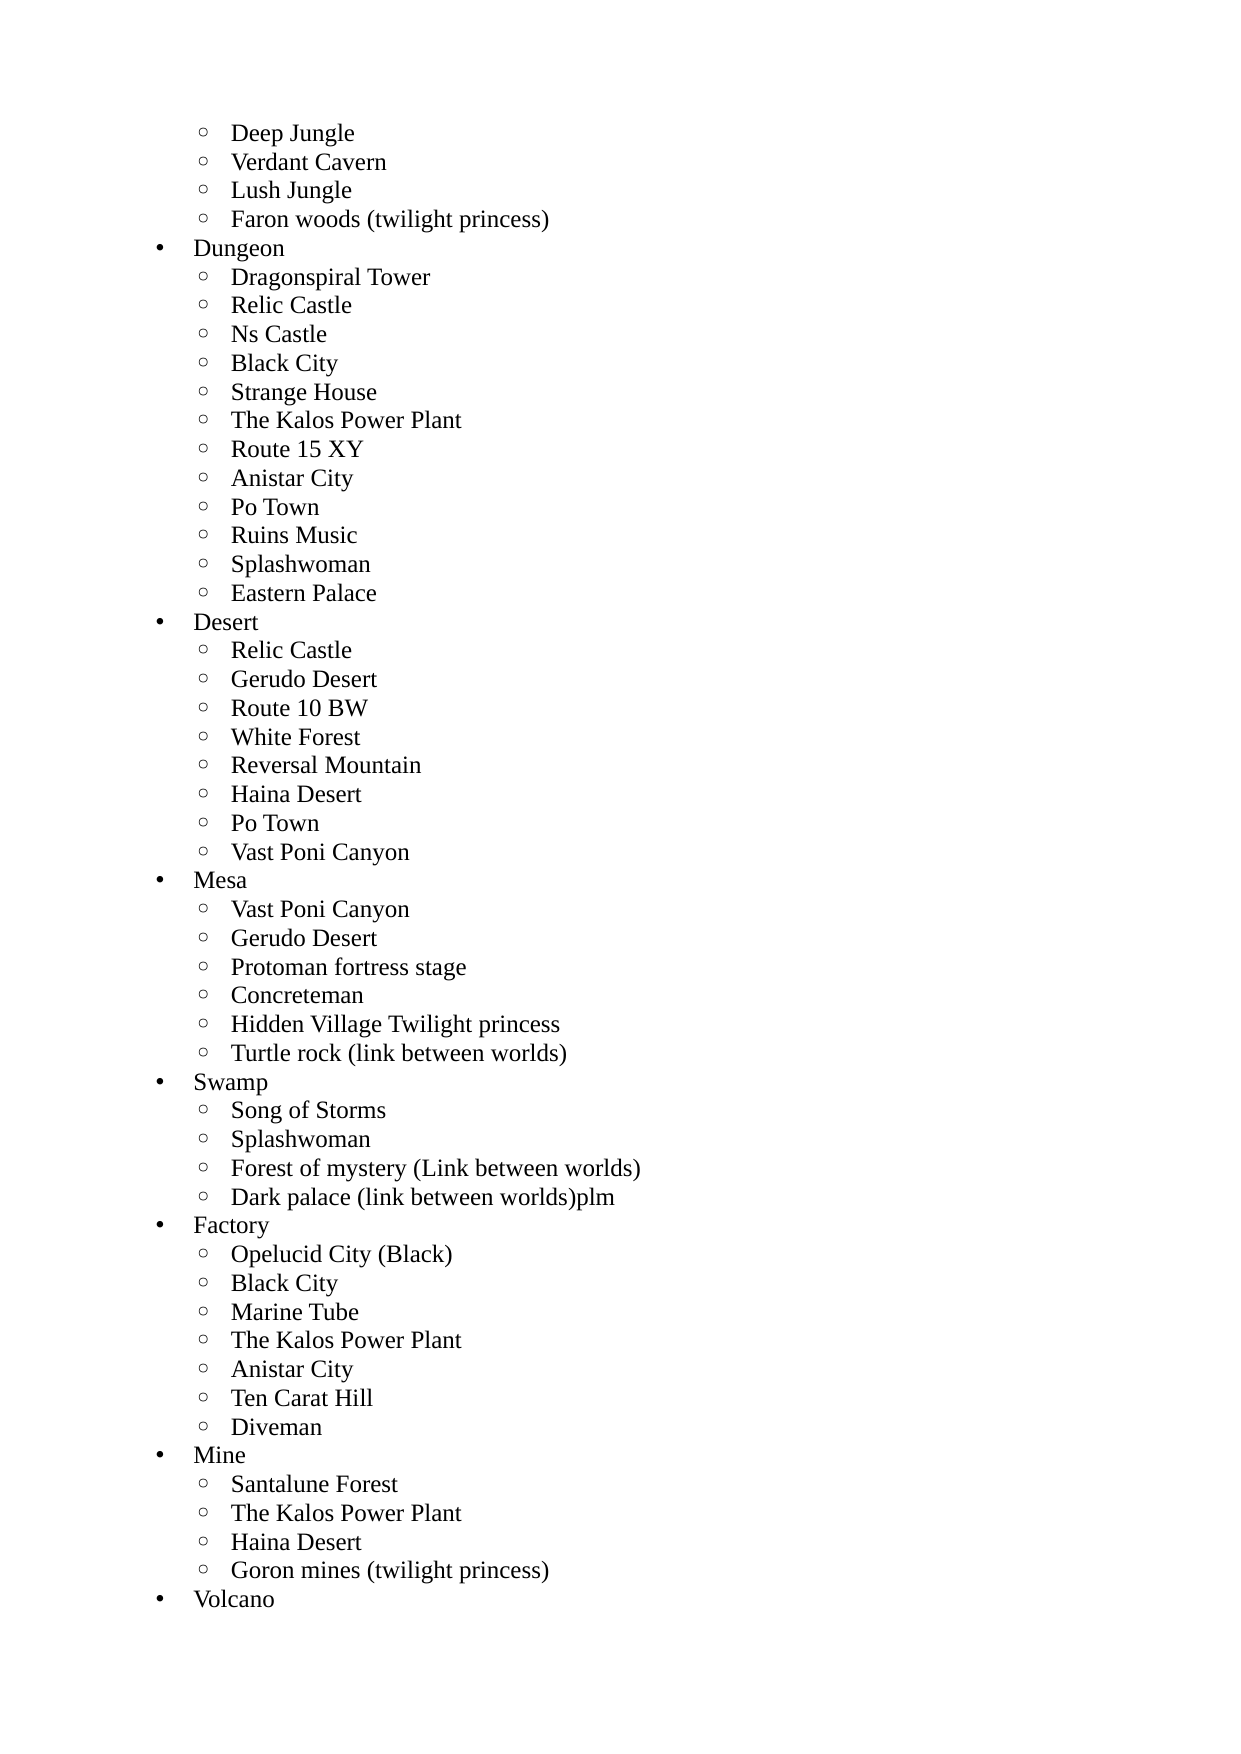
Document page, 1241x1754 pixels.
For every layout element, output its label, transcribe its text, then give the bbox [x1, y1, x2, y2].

list Reversal Mountain [193, 751, 1122, 779]
list White Forest [193, 722, 1122, 751]
list Gerudo Desert [193, 923, 1122, 952]
list Anistar City [193, 463, 1122, 492]
list Faron woods (twilight princess) [193, 204, 1122, 233]
list Deep Jungle [193, 118, 1122, 147]
list Dragonspiral Tower [193, 262, 1122, 291]
list Diveman [193, 1412, 1122, 1441]
list Vast Poni Canyon [193, 894, 1122, 923]
list Mine [156, 1441, 1122, 1469]
list Mesa [156, 866, 1122, 894]
list Eastern Palace [193, 578, 1122, 607]
list Gerudo Desert [193, 664, 1122, 693]
list Splashwoman [193, 1124, 1122, 1153]
list The Kalos Power Plant [193, 1326, 1122, 1354]
list Ruins Music [193, 521, 1122, 549]
list Black City [193, 348, 1122, 377]
list Goron mines (twilight princess) [193, 1556, 1122, 1584]
list Desert [156, 607, 1122, 636]
list Splashwoman [193, 549, 1122, 578]
list Anistar City [193, 1354, 1122, 1383]
list Santalune Forest [193, 1469, 1122, 1498]
list Haina Desert [193, 779, 1122, 808]
list Turtle rock (link between worlds) [193, 1038, 1122, 1067]
list Haina Desert [193, 1527, 1122, 1556]
list Po Town [193, 808, 1122, 837]
list Vast Poni Canyon [193, 837, 1122, 866]
list Relic Castle [193, 291, 1122, 319]
list Song of Storms [193, 1096, 1122, 1124]
list The Kalos Power Plant [193, 1498, 1122, 1527]
list Relic Castle [193, 636, 1122, 664]
list Marine Tube [193, 1297, 1122, 1326]
list Po Town [193, 492, 1122, 521]
list Concreteman [193, 981, 1122, 1009]
list Hidden Village Twilight princess [193, 1009, 1122, 1038]
list Route 10 BW [193, 693, 1122, 722]
list Swamp [156, 1067, 1122, 1096]
list Route 15 XY [193, 434, 1122, 463]
list Opelucid City (Black) [193, 1239, 1122, 1268]
list Ten Carat Hill [193, 1383, 1122, 1412]
list The Kalos Power Plant [193, 406, 1122, 434]
list Forest of mystery (Link between worlds) [193, 1153, 1122, 1182]
list Ns Castle [193, 319, 1122, 348]
list Dungeon [156, 233, 1122, 262]
list Lush Jungle [193, 176, 1122, 204]
list Black City [193, 1268, 1122, 1297]
list Volcano [156, 1584, 1122, 1613]
list Factory [156, 1211, 1122, 1239]
list Strange House [193, 377, 1122, 406]
list Protoman fortress stage [193, 952, 1122, 981]
list Verdant Cavern [193, 147, 1122, 176]
list Dark palace (link between worlds)plm [193, 1182, 1122, 1211]
